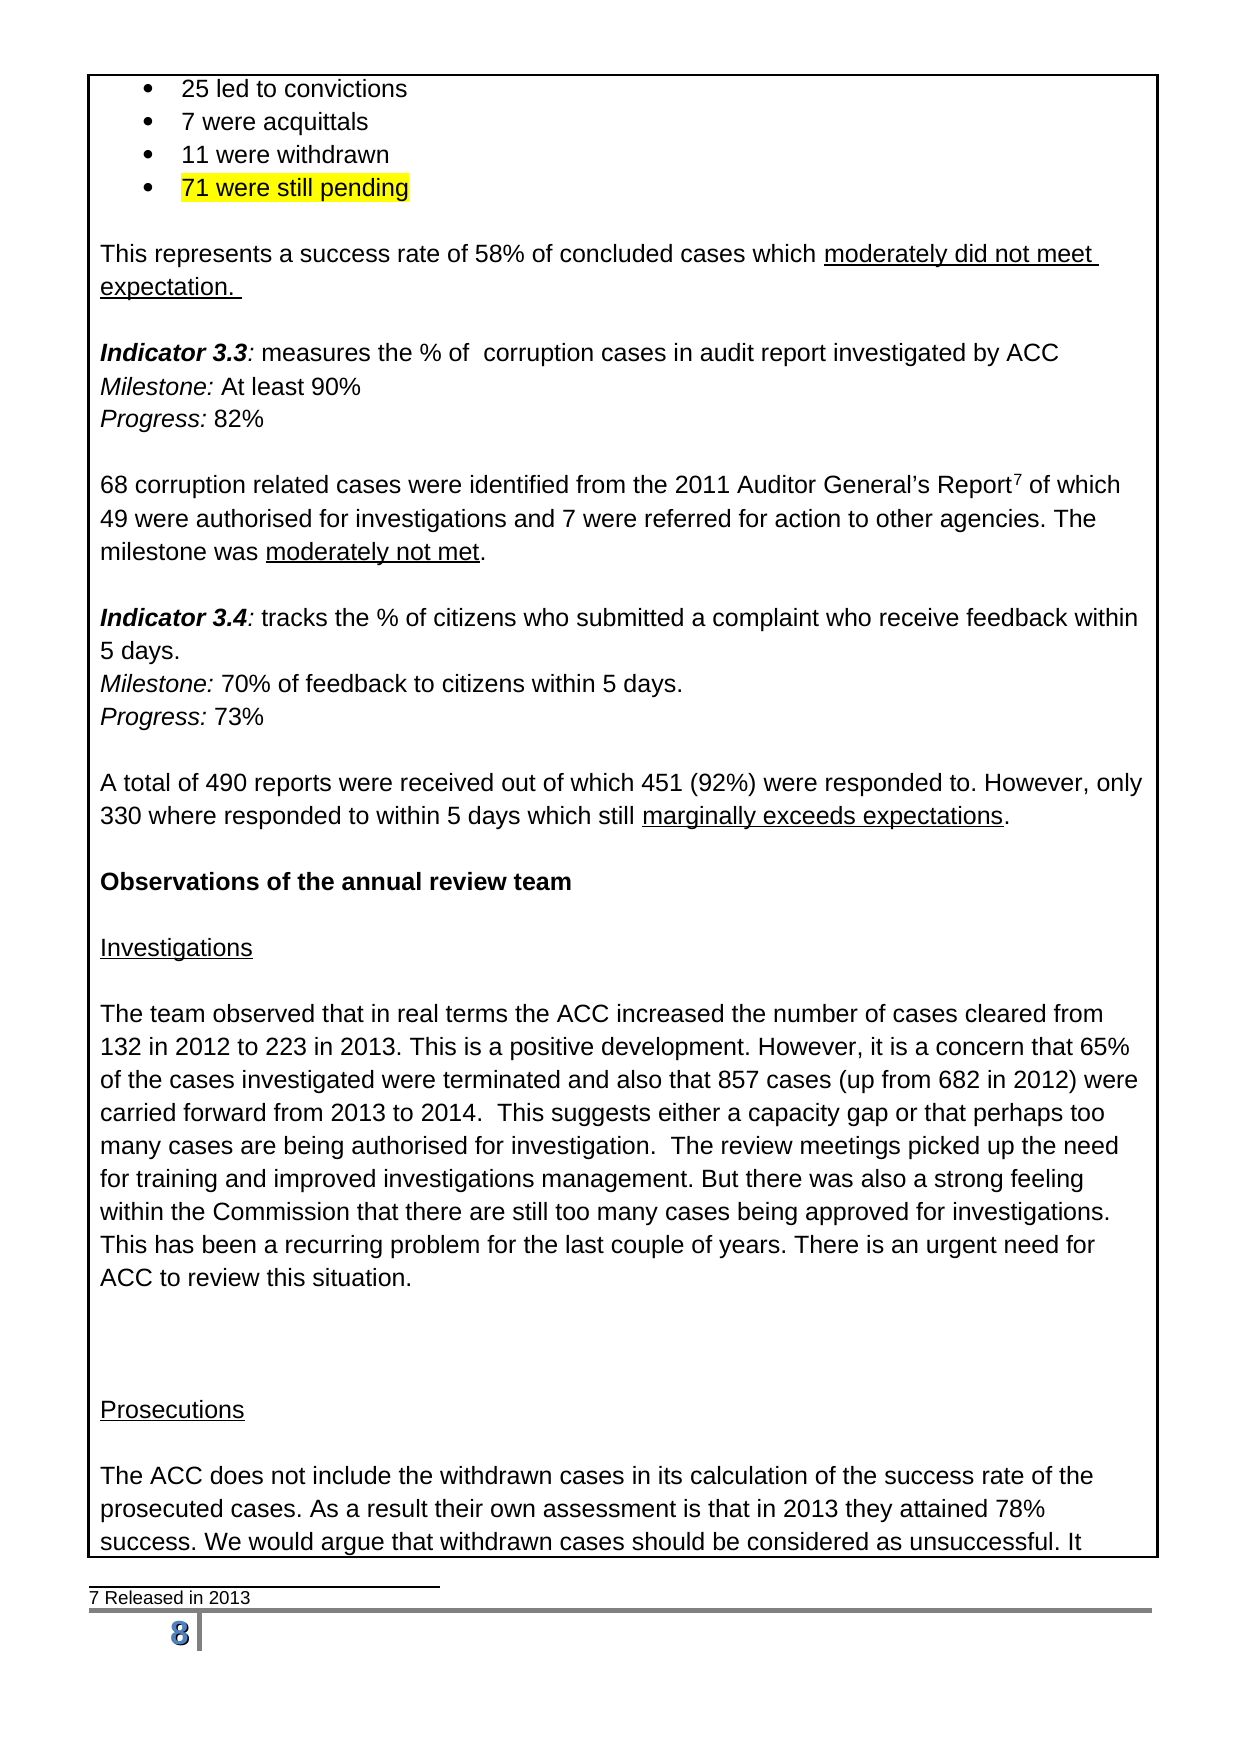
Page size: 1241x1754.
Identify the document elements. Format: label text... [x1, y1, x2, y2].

table_cell Progress against expected results: Indicator 3.1: measures the % of completed investigations leading to prosecutions/administrative action Milestone: 50% Progress: 35 % of cases were investigated and led to prosecutions or administrative actions. Indicator 3.2: measures the % of convictions of cases completed in a particular year Milestone: 70% Progress: 58% In total, 114 cases were before the courts in 2013. Of these cases: 25 led to convictions 7 were acquittals 11 were withdrawn 71 were still pending This represents a success rate of 58% of concluded cases which moderately did not meet expectation. Indicator 3.3: measures the % of corruption cases in audit report investigated by ACC Milestone: At least 90% Progress: 82% 68 corruption related cases were identified from the 2011 Auditor General’s Report of which 49 were authorised for investigations and 7 were referred for action to other agencies. The milestone was moderately not met. Indicator 3.4: tracks the % of citizens who submitted a complaint who receive feedback within 5 days. Milestone: 70% of feedback to citizens within 5 days. Progress: 73% A total of 490 reports were received out of which 451 (92%) were responded to. However, only 330 where responded to within 5 days which still marginally exceeds expectations. Observations of the annual review team Investigations The team observed that in real terms the ACC increased the number of cases cleared from 132 in 2012 to 223 in 2013. This is a positive development. However, it is a concern that 65% of the cases investigated were terminated and also that 857 cases (up from 682 in 2012) were carried forward from 2013 to 2014. This suggests either a capacity gap or that perhaps too many cases are being authorised for investigation. The review meetings picked up the need for training and improved investigations management. But there was also a strong feeling within the Commission that there are still too many cases being approved for investigations. This has been a recurring problem for the last couple of years. There is an urgent need for ACC to review this situation. Prosecutions The ACC does not include the withdrawn cases in its calculation of the success rate of the prosecuted cases. As a result their own assessment is that in 2013 they attained 78% success. We would argue that withdrawn cases should be considered as unsuccessful. It should be a concern for the ACC that 42% of cases failed. There was a concern in the last Annual Review about the backlog on the investigation cases that the legal team needed to process. The statistics provided show that as at 31 December 2013 the legal department had 67 legal opinions pending. At the time of the review only 23 cases are awaiting assessment. However, there is a lack of clarity on the numbers within the ACC. This may suggest that the current manual tracking system on the status of each open case is inadequate. Management of investigations and prosecutions The case management system currently in use in the ACC is porous and leads to inefficiencies and inadequate accountability. The case has been made over the years for an electronic case management system and this review supports that view. However, expectations should be managed as the electronic system will not be a ‘magic bullet’. There is also need to strengthen the ‘back room’ management and accountability structures so that staff performance can be better monitored. There also continue to be issues in coordination between the legal and investigations department which prevent effective team work. Further, there is also an urgent need to review processes within the Commission so that decisions are taken at the lowest competent level. At the moment a lot of decisions are left to the Director General, which is understandable for investigations authorisation given the provisions of the law. However, there are other decisions that could be delegated to cut waiting times. For example, even though Kitwe has a resident Senior Prosecutor, files still need to be sent to HQ for legal opinions. Such management issues will not be sorted by simply installing an electronic case management system. Recommendations: R5: To improve ACC effectiveness continued training and mentoring support is required to ensure full and effective investigations and prosecutions. Consideration should be given to TA that helps officers move through select cases from end to end. DFID should consider extending the IDR case management consultancy. R6: ACC needs to review its investigation authorisation process so that cases do not overwhelm staff. More cases may need to be referred for administrative action to ensure ACC concentrates on the most strategic (not necessarily high profile) cases. R7: ACC does not include the withdrawn cases as part of the total cases in court when it calculates of the success rate of the prosecuted cases. ACC’s assessment is that in 2013 it attained 78% success (i.e 25/32 rather than 25/43). DFID would argue that withdrawn cases should be considered as unsuccessful. It should be a concern for the ACC that 42% of cases failed. R8: Case management needs to be improved so that the status of each case can be clearly tracked. R9: ACC needs to improve the timeliness of its decisions on investigations and prosecutions. Management should consider delegating authority (as appropriate) to lower levels in the organisation. Impact Weighting (%): 20 Revised since last Annual Review? N Risk: High Revised since last Annual Review? N [90, 76, 1156, 1556]
